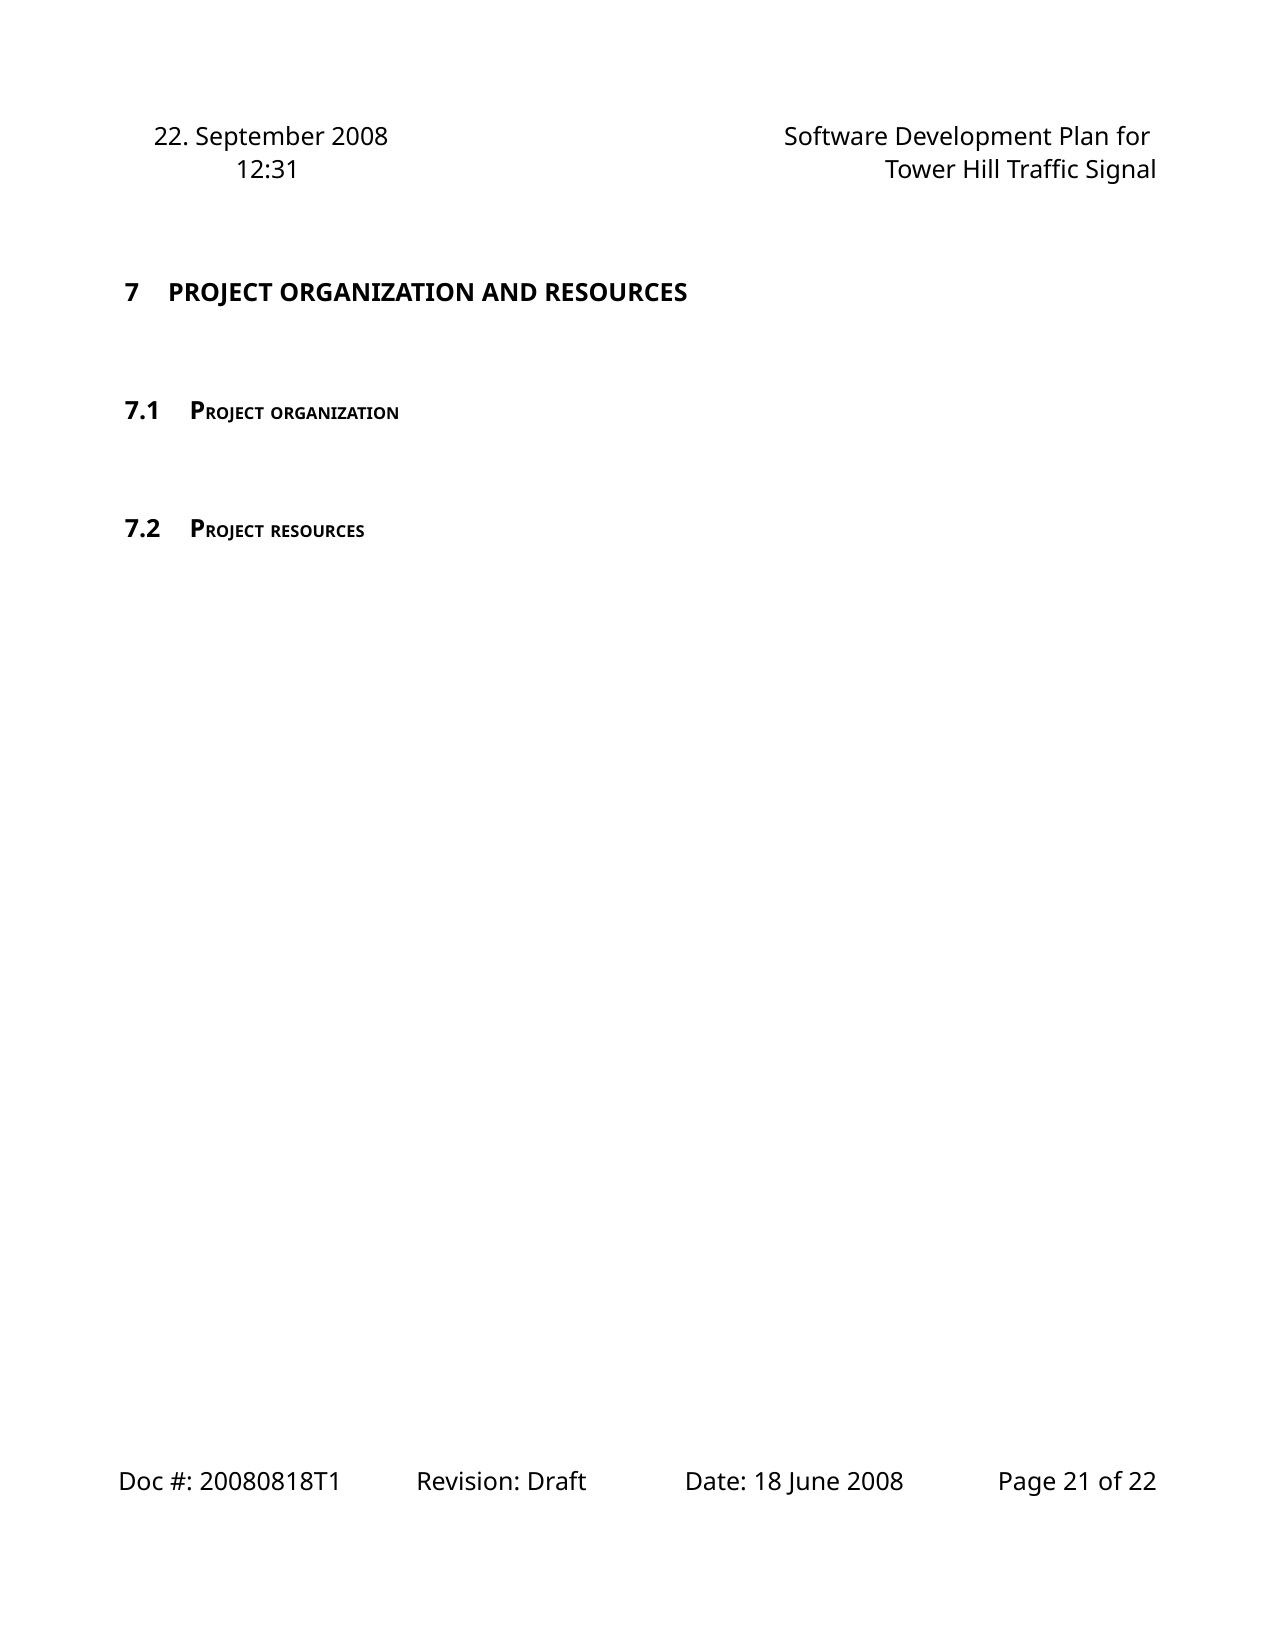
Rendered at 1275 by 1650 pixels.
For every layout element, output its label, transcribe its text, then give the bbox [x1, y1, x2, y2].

subtitle Project resources [118, 511, 1157, 545]
subtitle Project organization and resources [118, 275, 1157, 309]
subtitle Project organization [118, 393, 1157, 427]
